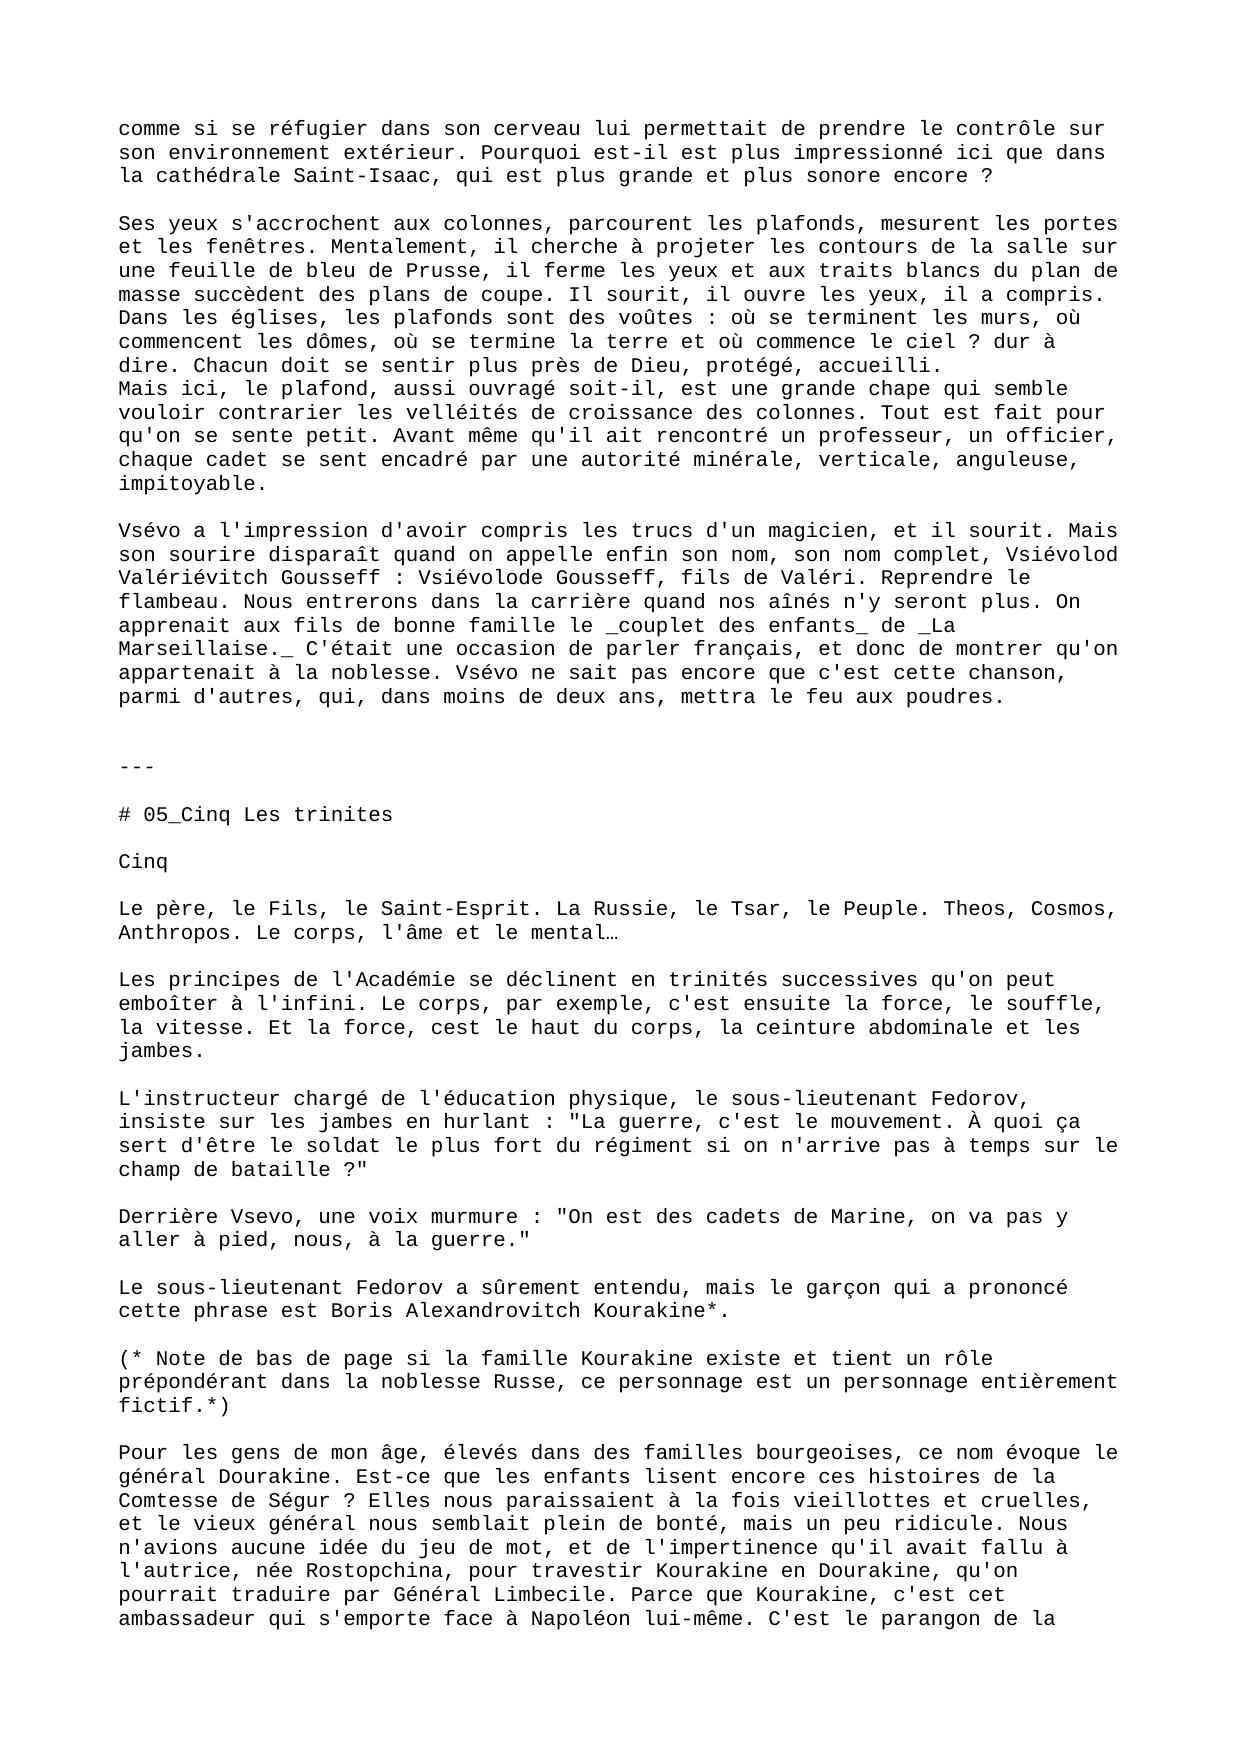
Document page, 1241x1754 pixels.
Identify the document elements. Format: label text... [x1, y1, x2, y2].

text Mais ici, le plafond, aussi ouvragé soit-il, est une grande chape qui semble vouloir contrarier les velléités de croissance des colonnes. Tout est fait pour qu'on se sente petit. Avant même qu'il ait rencontré un professeur, un officier, chaque cadet se sent encadré par une autorité minérale, verticale, anguleuse, impitoyable. [118, 378, 1122, 496]
text Pour les gens de mon âge, élevés dans des familles bourgeoises, ce nom évoque le général Dourakine. Est-ce que les enfants lisent encore ces histoires de la Comtesse de Ségur ? Elles nous paraissaient à la fois vieillottes et cruelles, et le vieux général nous semblait plein de bonté, mais un peu ridicule. Nous n'avions aucune idée du jeu de mot, et de l'impertinence qu'il avait fallu à l'autrice, née Rostopchina, pour travestir Kourakine en Dourakine, qu'on pourrait traduire par Général Limbecile. Parce que Kourakine, c'est cet ambassadeur qui s'emporte face à Napoléon lui-même. C'est le parangon de la [118, 1442, 1122, 1631]
text Le sous-lieutenant Fedorov a sûrement entendu, mais le garçon qui a prononcé cette phrase est Boris Alexandrovitch Kourakine*. [118, 1277, 1122, 1324]
text comme si se réfugier dans son cerveau lui permettait de prendre le contrôle sur son environnement extérieur. Pourquoi est-il est plus impressionné ici que dans la cathédrale Saint-Isaac, qui est plus grande et plus sonore encore ? [118, 118, 1122, 189]
text L'instructeur chargé de l'éducation physique, le sous-lieutenant Fedorov, insiste sur les jambes en hurlant : "La guerre, c'est le mouvement. À quoi ça sert d'être le soldat le plus fort du régiment si on n'arrive pas à temps sur le champ de bataille ?" [118, 1088, 1122, 1182]
text # 05_Cinq Les trinites [118, 804, 1122, 827]
text Derrière Vsevo, une voix murmure : "On est des cadets de Marine, on va pas y aller à pied, nous, à la guerre." [118, 1206, 1122, 1253]
text Cinq [118, 851, 1122, 875]
text Le père, le Fils, le Saint-Esprit. La Russie, le Tsar, le Peuple. Theos, Cosmos, Anthropos. Le corps, l'âme et le mental… [118, 898, 1122, 946]
text Vsévo a l'impression d'avoir compris les trucs d'un magicien, et il sourit. Mais son sourire disparaît quand on appelle enfin son nom, son nom complet, Vsiévolod Valériévitch Gousseff : Vsiévolode Gousseff, fils de Valéri. Reprendre le flambeau. Nous entrerons dans la carrière quand nos aînés n'y seront plus. On apprenait aux fils de bonne famille le _couplet des enfants_ de _La Marseillaise._ C'était une occasion de parler français, et donc de montrer qu'on appartenait à la noblesse. Vsévo ne sait pas encore que c'est cette chanson, parmi d'autres, qui, dans moins de deux ans, mettra le feu aux poudres. [118, 520, 1122, 709]
text Les principes de l'Académie se déclinent en trinités successives qu'on peut emboîter à l'infini. Le corps, par exemple, c'est ensuite la force, le souffle, la vitesse. Et la force, cest le haut du corps, la ceinture abdominale et les jambes. [118, 969, 1122, 1064]
text --- [118, 757, 1122, 780]
text Ses yeux s'accrochent aux colonnes, parcourent les plafonds, mesurent les portes et les fenêtres. Mentalement, il cherche à projeter les contours de la salle sur une feuille de bleu de Prusse, il ferme les yeux et aux traits blancs du plan de masse succèdent des plans de coupe. Il sourit, il ouvre les yeux, il a compris. Dans les églises, les plafonds sont des voûtes : où se terminent les murs, où commencent les dômes, où se termine la terre et où commence le ciel ? dur à dire. Chacun doit se sentir plus près de Dieu, protégé, accueilli. [118, 213, 1122, 378]
text (* Note de bas de page si la famille Kourakine existe et tient un rôle prépondérant dans la noblesse Russe, ce personnage est un personnage entièrement fictif.*) [118, 1348, 1122, 1419]
